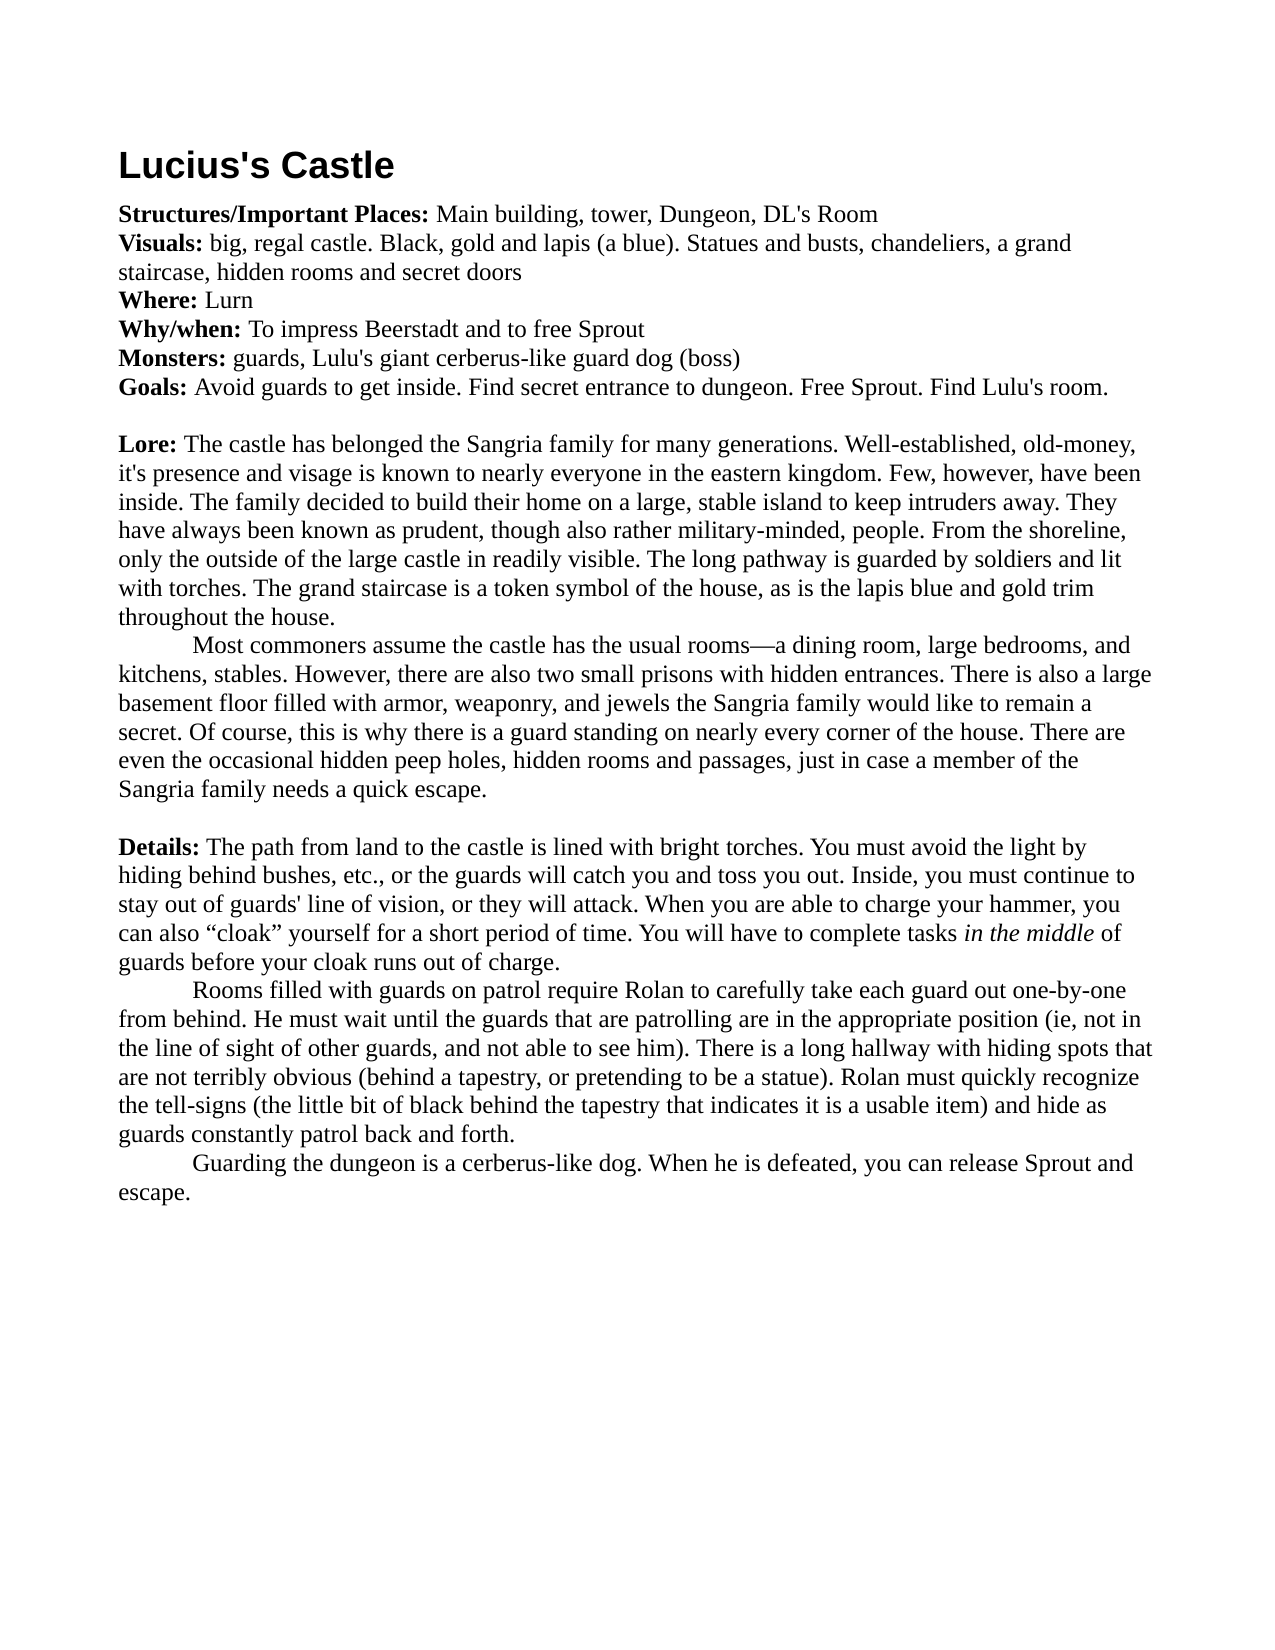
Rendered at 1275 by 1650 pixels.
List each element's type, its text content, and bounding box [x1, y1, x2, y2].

text Why/when: To impress Beerstadt and to free Sprout [118, 314, 1157, 343]
text Details: The path from land to the castle is lined with bright torches. You must avoid the light by hiding behind bushes, etc., or the guards will catch you and toss you out. Inside, you must continue to stay out of guards' line of vision, or they will attack. When you are able to charge your hammer, you can also “cloak” yourself for a short period of time. You will have to complete tasks in the middle of guards before your cloak runs out of charge. [118, 832, 1157, 976]
text Structures/Important Places: Main building, tower, Dungeon, DL's Room [118, 199, 1157, 228]
text Goals: Avoid guards to get inside. Find secret entrance to dungeon. Free Sprout. Find Lulu's room. [118, 372, 1157, 401]
text Visuals: big, regal castle. Black, gold and lapis (a blue). Statues and busts, chandeliers, a grand staircase, hidden rooms and secret doors [118, 228, 1157, 286]
text Most commoners assume the castle has the usual rooms—a dining room, large bedrooms, and kitchens, stables. However, there are also two small prisons with hidden entrances. There is also a large basement floor filled with armor, weaponry, and jewels the Sangria family would like to remain a secret. Of course, this is why there is a guard standing on nearly every corner of the house. There are even the occasional hidden peep holes, hidden rooms and passages, just in case a member of the Sangria family needs a quick escape. [118, 631, 1157, 803]
text Rooms filled with guards on patrol require Rolan to carefully take each guard out one-by-one from behind. He must wait until the guards that are patrolling are in the appropriate position (ie, not in the line of sight of other guards, and not able to see him). There is a long hallway with hiding spots that are not terribly obvious (behind a tapestry, or pretending to be a statue). Rolan must quickly recognize the tell-signs (the little bit of black behind the tapestry that indicates it is a usable item) and hide as guards constantly patrol back and forth. [118, 976, 1157, 1148]
text Lore: The castle has belonged the Sangria family for many generations. Well-established, old-money, it's presence and visage is known to nearly everyone in the eastern kingdom. Few, however, have been inside. The family decided to build their home on a large, stable island to keep intruders away. They have always been known as prudent, though also rather military-minded, people. From the shoreline, only the outside of the large castle in readily visible. The long pathway is guarded by soldiers and lit with torches. The grand staircase is a token symbol of the house, as is the lapis blue and gold trim throughout the house. [118, 429, 1157, 631]
text Where: Lurn [118, 286, 1157, 314]
text Guarding the dungeon is a cerberus-like dog. When he is defeated, you can release Sprout and escape. [118, 1148, 1157, 1206]
text Monsters: guards, Lulu's giant cerberus-like guard dog (boss) [118, 343, 1157, 372]
subtitle Lucius's Castle [118, 143, 1157, 187]
